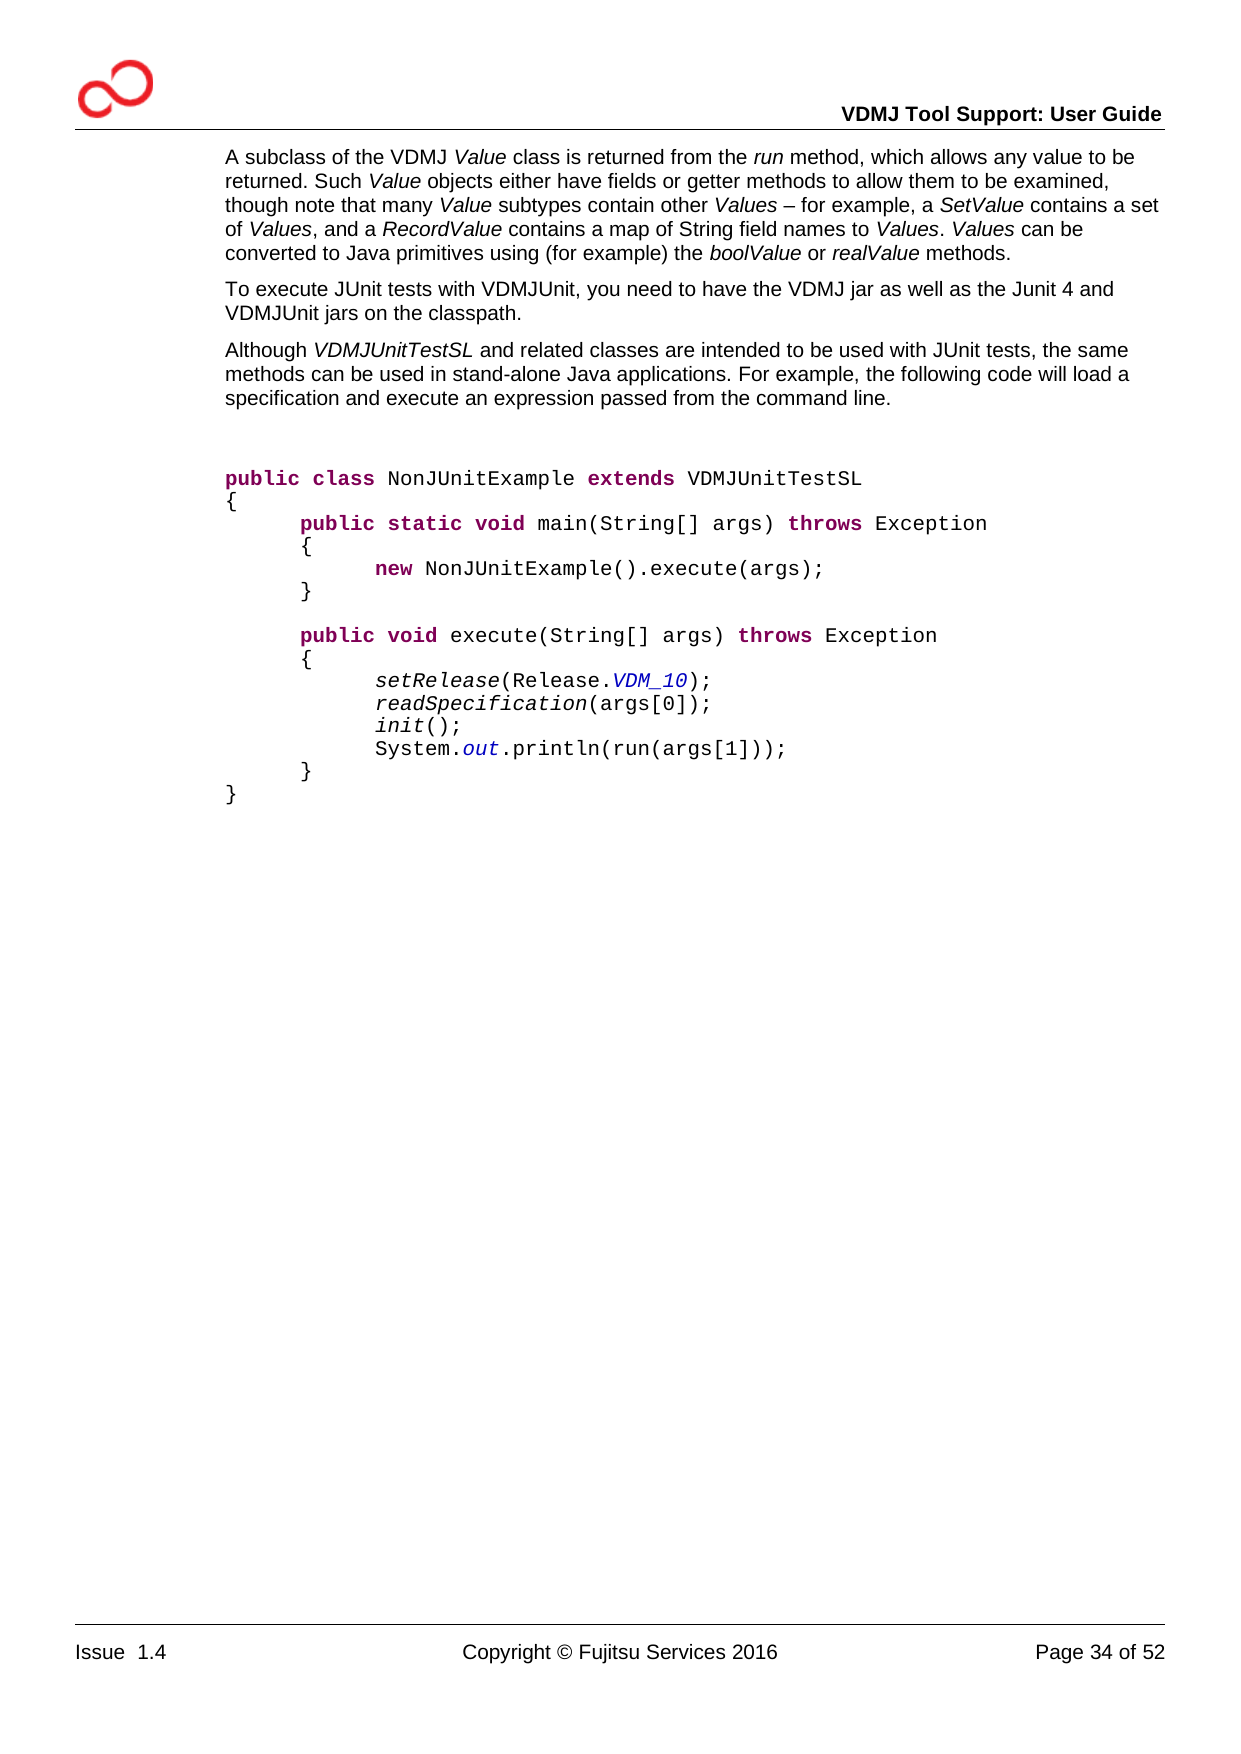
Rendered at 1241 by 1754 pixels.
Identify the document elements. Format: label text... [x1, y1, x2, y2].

text To execute JUnit tests with VDMJUnit, you need to have the VDMJ jar as well as the Junit 4 and VDMJUnit jars on the classpath. [225, 277, 1165, 325]
text A subclass of the VDMJ Value class is returned from the run method, which allows any value to be returned. Such Value objects either have fields or getter methods to allow them to be examined, though note that many Value subtypes contain other Values – for example, a SetValue contains a set of Values, and a RecordValue contains a map of String field names to Values. Values can be converted to Java primitives using (for example) the boolValue or realValue methods. [225, 145, 1165, 265]
text readSpecification(args[0]); [225, 692, 1165, 715]
text public void execute(String[] args) throws Exception [225, 625, 1165, 647]
text public static void main(String[] args) throws Exception [225, 512, 1165, 535]
text } [225, 782, 1165, 805]
text init(); [225, 715, 1165, 737]
text Although VDMJUnitTestSL and related classes are intended to be used with JUnit tests, the same methods can be used in stand-alone Java applications. For example, the following code will load a specification and execute an expression passed from the command line. [225, 338, 1165, 410]
text new NonJUnitExample().execute(args); [225, 557, 1165, 580]
text public class NonJUnitExample extends VDMJUnitTestSL [225, 467, 1165, 490]
text System.out.println(run(args[1])); [225, 737, 1165, 760]
text { [225, 490, 1165, 512]
picture [78, 52, 153, 128]
text } [225, 760, 1165, 782]
text setRelease(Release.VDM_10); [225, 670, 1165, 692]
text } [225, 580, 1165, 602]
text { [225, 535, 1165, 557]
text { [225, 647, 1165, 670]
